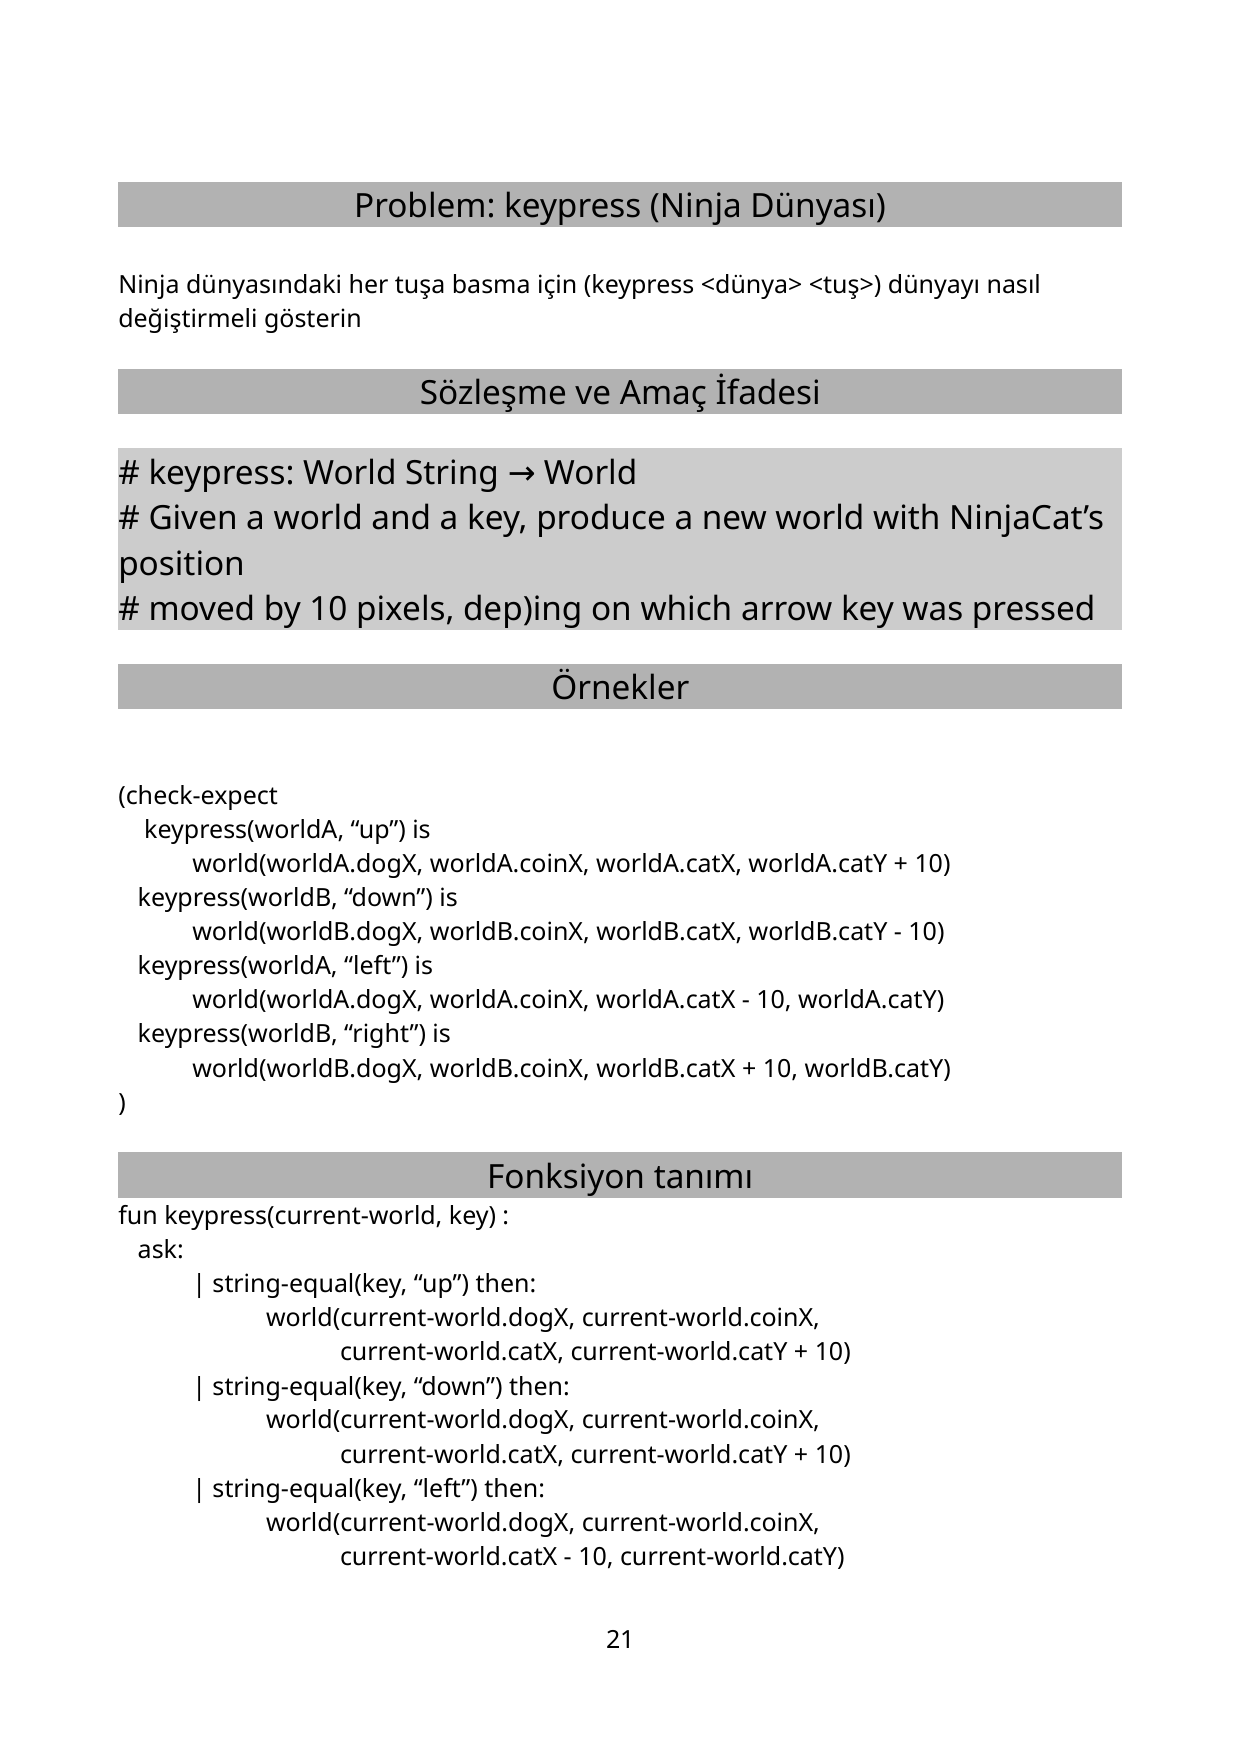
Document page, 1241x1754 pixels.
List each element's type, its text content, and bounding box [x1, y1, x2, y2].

text keypress(worldA, “left”) is [118, 948, 1122, 982]
text | string-equal(key, “down”) then: [118, 1368, 1122, 1402]
text Problem: keypress (Ninja Dünyası) [118, 182, 1122, 227]
text | string-equal(key, “left”) then: [118, 1470, 1122, 1504]
text world(current-world.dogX, current-world.coinX, [118, 1504, 1122, 1538]
text keypress(worldA, “up”) is [118, 812, 1122, 846]
text # Given a world and a key, produce a new world with NinjaCat’s position [118, 494, 1122, 585]
text current-world.catX, current-world.catY + 10) [118, 1436, 1122, 1470]
text Fonksiyon tanımı [118, 1152, 1122, 1198]
text ask: [118, 1232, 1122, 1266]
text world(worldA.dogX, worldA.coinX, worldA.catX - 10, worldA.catY) [118, 982, 1122, 1016]
text current-world.catX - 10, current-world.catY) [118, 1538, 1122, 1572]
text world(worldB.dogX, worldB.coinX, worldB.catX, worldB.catY - 10) [118, 914, 1122, 948]
text (check-expect [118, 778, 1122, 812]
text world(worldB.dogX, worldB.coinX, worldB.catX + 10, worldB.catY) [118, 1050, 1122, 1084]
text keypress(worldB, “down”) is [118, 880, 1122, 914]
text keypress(worldB, “right”) is [118, 1016, 1122, 1050]
text world(current-world.dogX, current-world.coinX, [118, 1402, 1122, 1436]
text Ninja dünyasındaki her tuşa basma için (keypress <dünya> <tuş>) dünyayı nasıl değiştirmeli gösterin [118, 267, 1122, 335]
text world(current-world.dogX, current-world.coinX, [118, 1300, 1122, 1334]
text Sözleşme ve Amaç İfadesi [118, 369, 1122, 414]
text Örnekler [118, 664, 1122, 709]
text | string-equal(key, “up”) then: [118, 1266, 1122, 1300]
text # moved by 10 pixels, dep)ing on which arrow key was pressed [118, 585, 1122, 630]
text world(worldA.dogX, worldA.coinX, worldA.catX, worldA.catY + 10) [118, 846, 1122, 880]
text current-world.catX, current-world.catY + 10) [118, 1334, 1122, 1368]
text ) [118, 1084, 1122, 1118]
text fun keypress(current-world, key) : [118, 1198, 1122, 1232]
text # keypress: World String → World [118, 448, 1122, 494]
